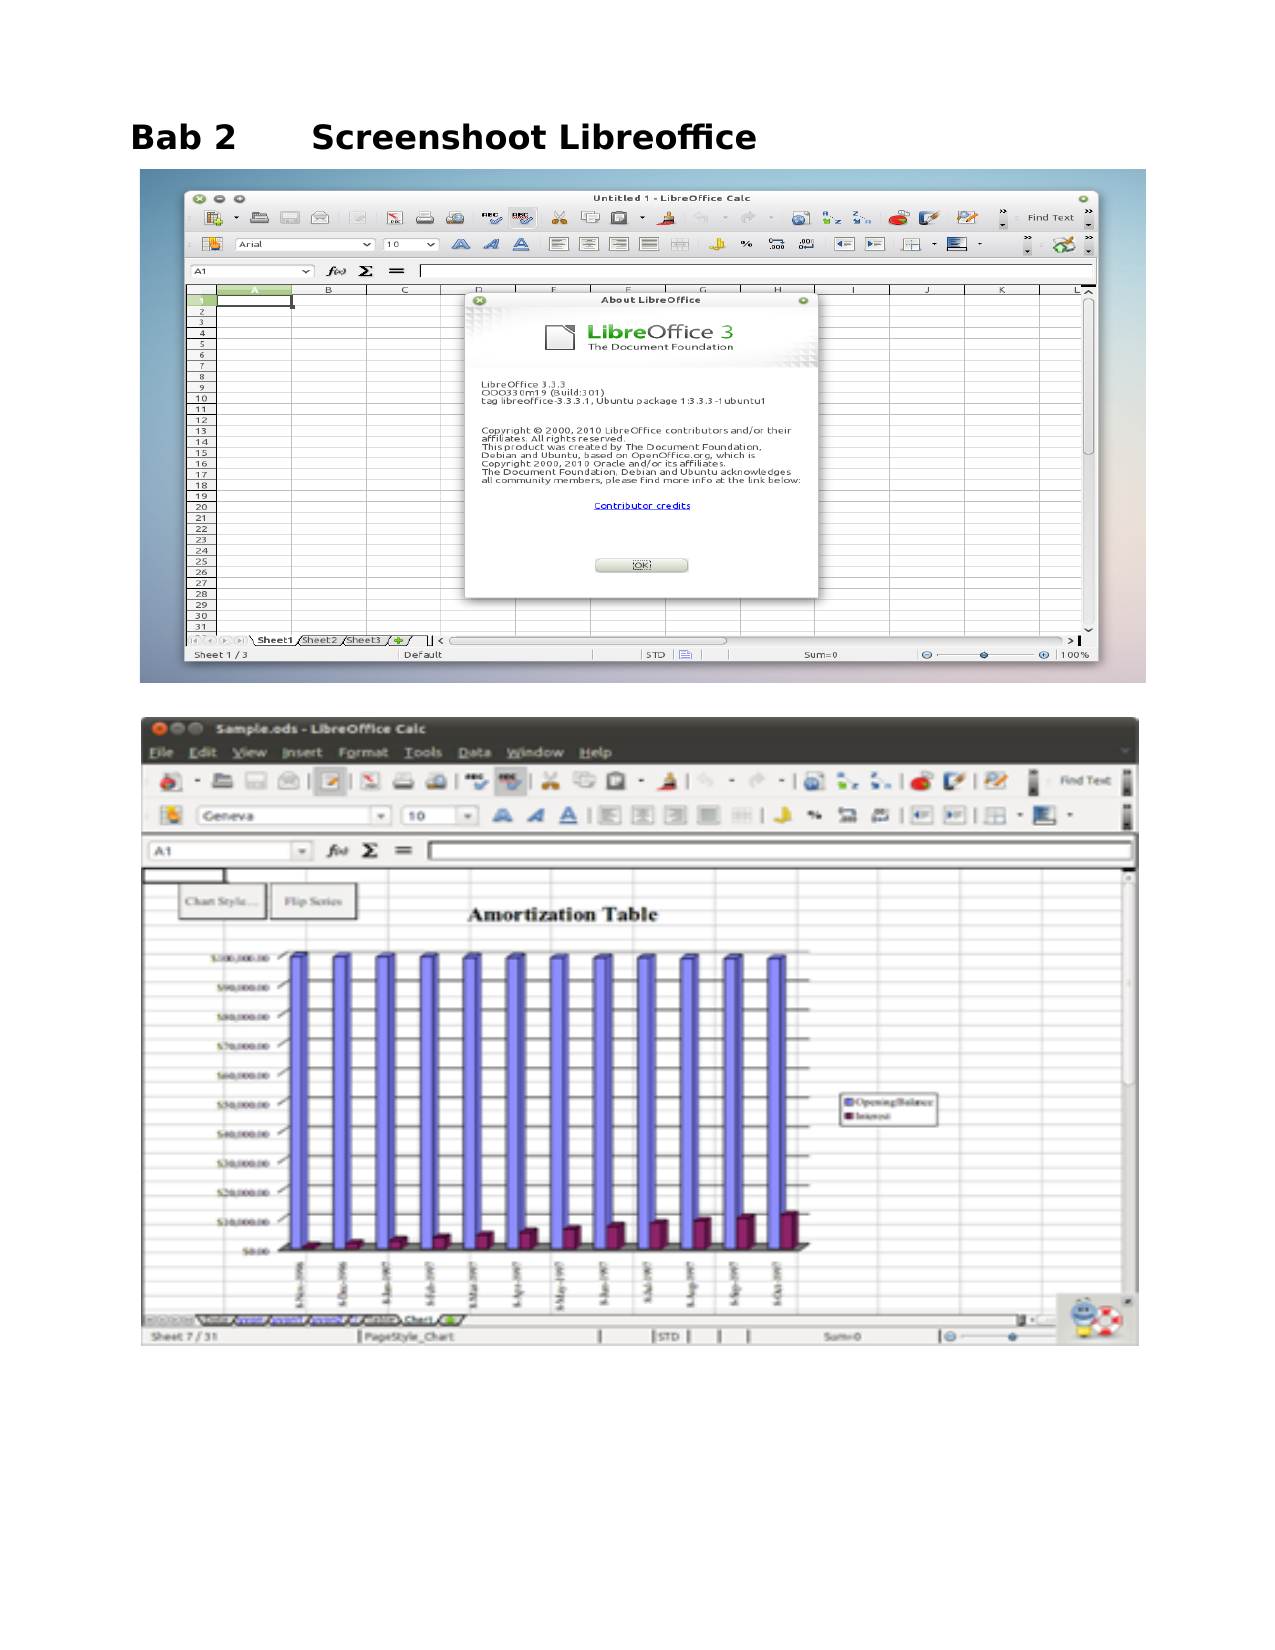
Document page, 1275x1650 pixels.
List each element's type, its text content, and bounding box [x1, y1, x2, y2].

picture [139, 169, 1146, 683]
subtitle Screenshoot Libreoffice [118, 118, 1157, 157]
picture [141, 717, 1139, 1346]
